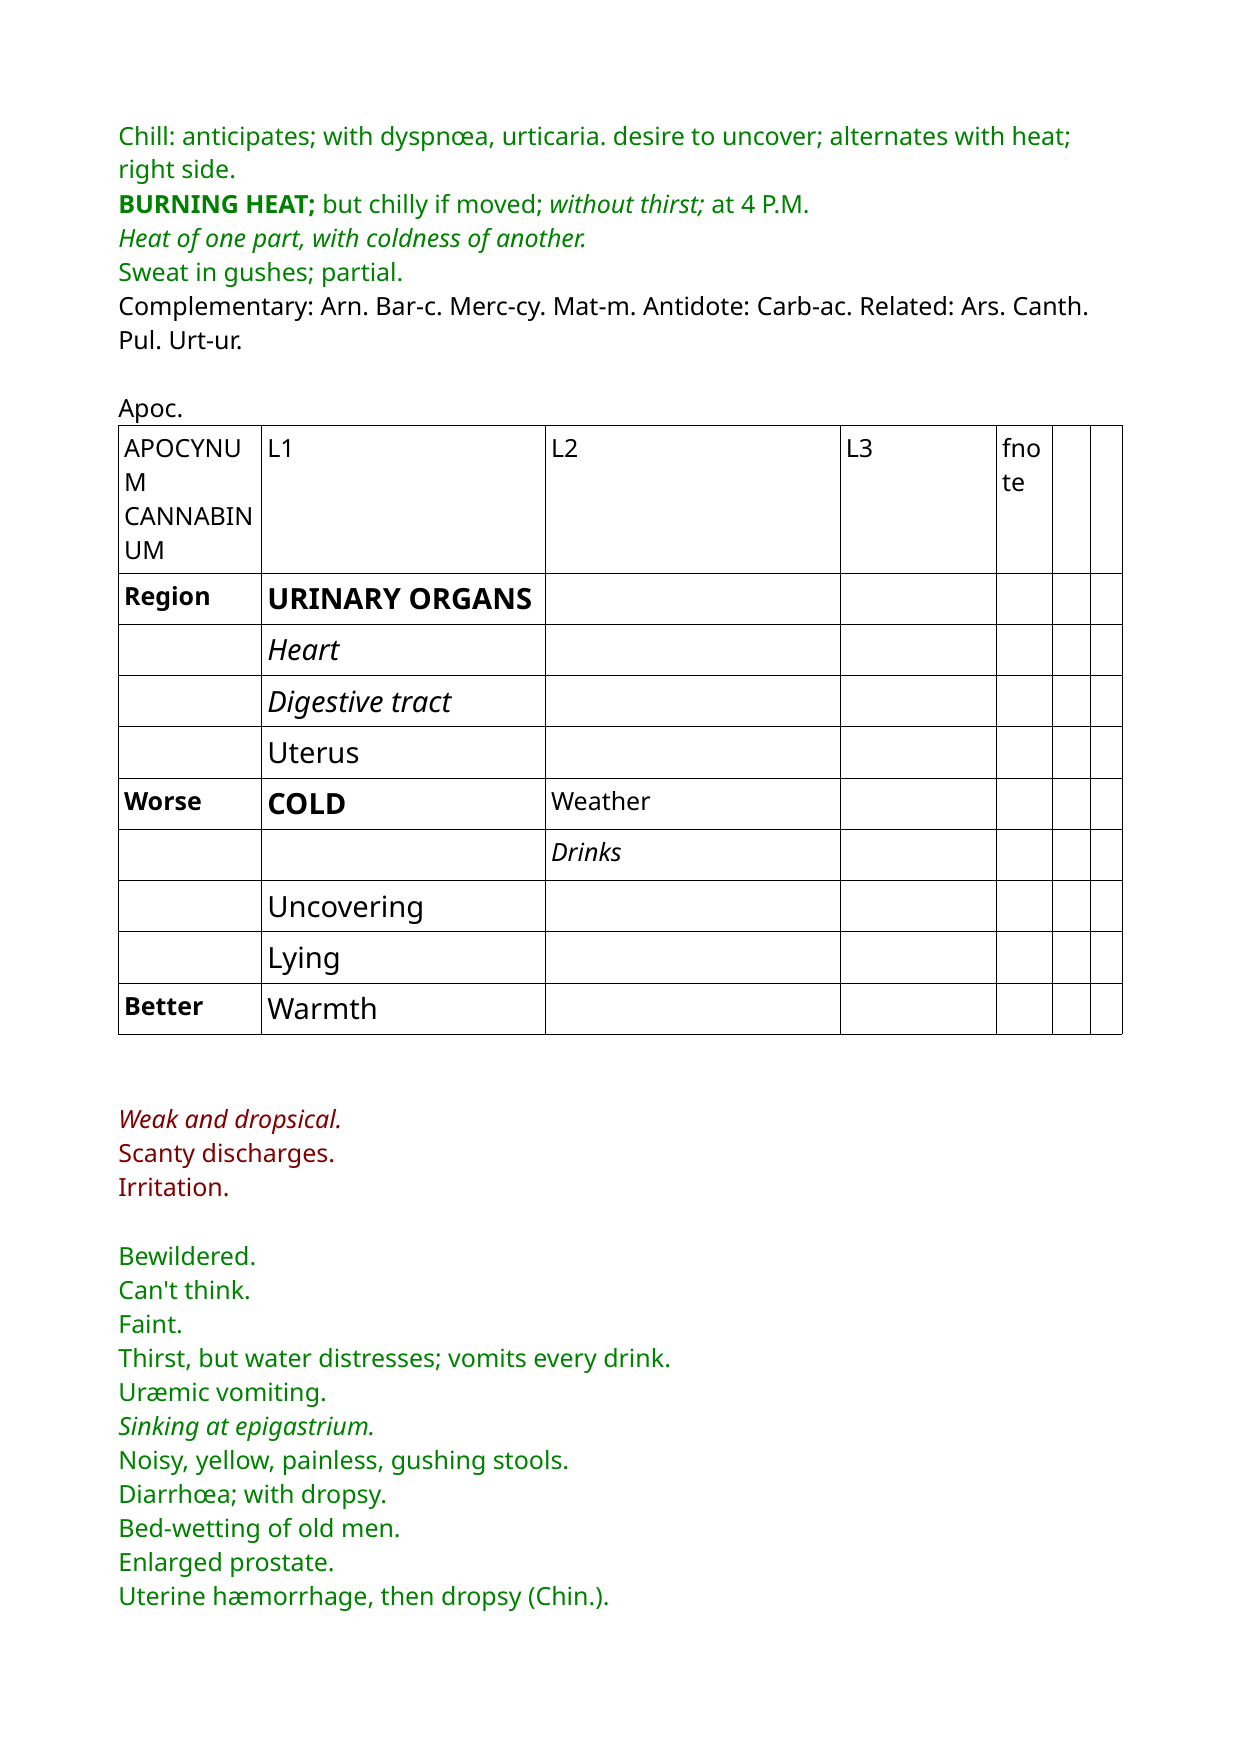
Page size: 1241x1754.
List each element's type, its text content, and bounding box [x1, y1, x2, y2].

text Apoc. [118, 391, 1122, 425]
text Uterine hæmorrhage, then dropsy (Chin.). [118, 1579, 1122, 1613]
table_cell [997, 881, 1052, 931]
table_cell Uncovering [262, 881, 545, 931]
table_cell [841, 727, 996, 777]
table_cell Region [119, 574, 261, 624]
table_cell [262, 830, 545, 880]
table_cell [546, 676, 840, 726]
text Bewildered. [118, 1238, 1122, 1272]
table_header L2 [546, 426, 840, 572]
table_cell [997, 676, 1052, 726]
table_cell [1053, 676, 1090, 726]
table_header APOCYNUM CANNABINUM [119, 426, 261, 572]
table_cell [1091, 779, 1122, 829]
text Thirst, but water distresses; vomits every drink. [118, 1340, 1122, 1374]
table_cell [997, 984, 1052, 1034]
text Enlarged prostate. [118, 1545, 1122, 1579]
table_cell Digestive tract [262, 676, 545, 726]
text Chill: anticipates; with dyspnœa, urticaria. desire to uncover; alternates with heat; right side. [118, 118, 1122, 186]
table_cell Warmth [262, 984, 545, 1034]
table_cell [546, 574, 840, 624]
table_cell [841, 779, 996, 829]
table_cell [119, 881, 261, 931]
table_cell [997, 625, 1052, 675]
table_cell [546, 984, 840, 1034]
text Faint. [118, 1306, 1122, 1340]
table_cell [1053, 727, 1090, 777]
table_cell COLD [262, 779, 545, 829]
text Diarrhœa; with dropsy. [118, 1477, 1122, 1511]
table_cell [841, 676, 996, 726]
text Uræmic vomiting. [118, 1374, 1122, 1408]
table_cell [546, 881, 840, 931]
text Sinking at epigastrium. [118, 1408, 1122, 1443]
table_cell [841, 830, 996, 880]
table_cell [119, 625, 261, 675]
table_cell [997, 574, 1052, 624]
table_cell [1053, 881, 1090, 931]
table_cell [1053, 779, 1090, 829]
table_cell [1091, 830, 1122, 880]
table_cell [119, 727, 261, 777]
text Heat of one part, with coldness of another. [118, 220, 1122, 254]
text Irritation. [118, 1170, 1122, 1204]
table_cell Drinks [546, 830, 840, 880]
table_cell [841, 881, 996, 931]
table_cell Worse [119, 779, 261, 829]
table_cell Lying [262, 932, 545, 982]
table_cell [1053, 830, 1090, 880]
table_cell [1091, 625, 1122, 675]
table_header fnote [997, 426, 1052, 572]
table_cell [119, 830, 261, 880]
text BURNING HEAT; but chilly if moved; without thirst; at 4 P.M. [118, 186, 1122, 220]
table_cell [1091, 727, 1122, 777]
table_cell [997, 932, 1052, 982]
table_cell [546, 932, 840, 982]
table_cell [1053, 932, 1090, 982]
table_cell [841, 574, 996, 624]
table_cell [1091, 676, 1122, 726]
table_cell Uterus [262, 727, 545, 777]
table_cell [119, 932, 261, 982]
table_cell Weather [546, 779, 840, 829]
table_cell [1091, 881, 1122, 931]
table_cell [1091, 932, 1122, 982]
table_cell Better [119, 984, 261, 1034]
table_cell [1053, 984, 1090, 1034]
text Can't think. [118, 1272, 1122, 1306]
text Bed-wetting of old men. [118, 1511, 1122, 1545]
table_header L1 [262, 426, 545, 572]
table_cell [997, 830, 1052, 880]
table_cell [841, 984, 996, 1034]
table_header [1053, 426, 1090, 572]
table_cell [1053, 625, 1090, 675]
table_header L3 [841, 426, 996, 572]
table_cell [119, 676, 261, 726]
text Complementary: Arn. Bar-c. Merc-cy. Mat-m. Antidote: Carb-ac. Related: Ars. Canth. Pul. Urt-ur. [118, 288, 1122, 357]
table_cell Heart [262, 625, 545, 675]
text Noisy, yellow, painless, gushing stools. [118, 1443, 1122, 1477]
table_cell [841, 625, 996, 675]
text Sweat in gushes; partial. [118, 254, 1122, 288]
table_cell [546, 727, 840, 777]
table_cell [546, 625, 840, 675]
table_cell [997, 727, 1052, 777]
table_cell [997, 779, 1052, 829]
table_cell URINARY ORGANS [262, 574, 545, 624]
table_header [1091, 426, 1122, 572]
text Weak and dropsical. [118, 1102, 1122, 1136]
table_cell [1053, 574, 1090, 624]
table_cell [1091, 574, 1122, 624]
table_cell [1091, 984, 1122, 1034]
table_cell [841, 932, 996, 982]
text Scanty discharges. [118, 1136, 1122, 1170]
